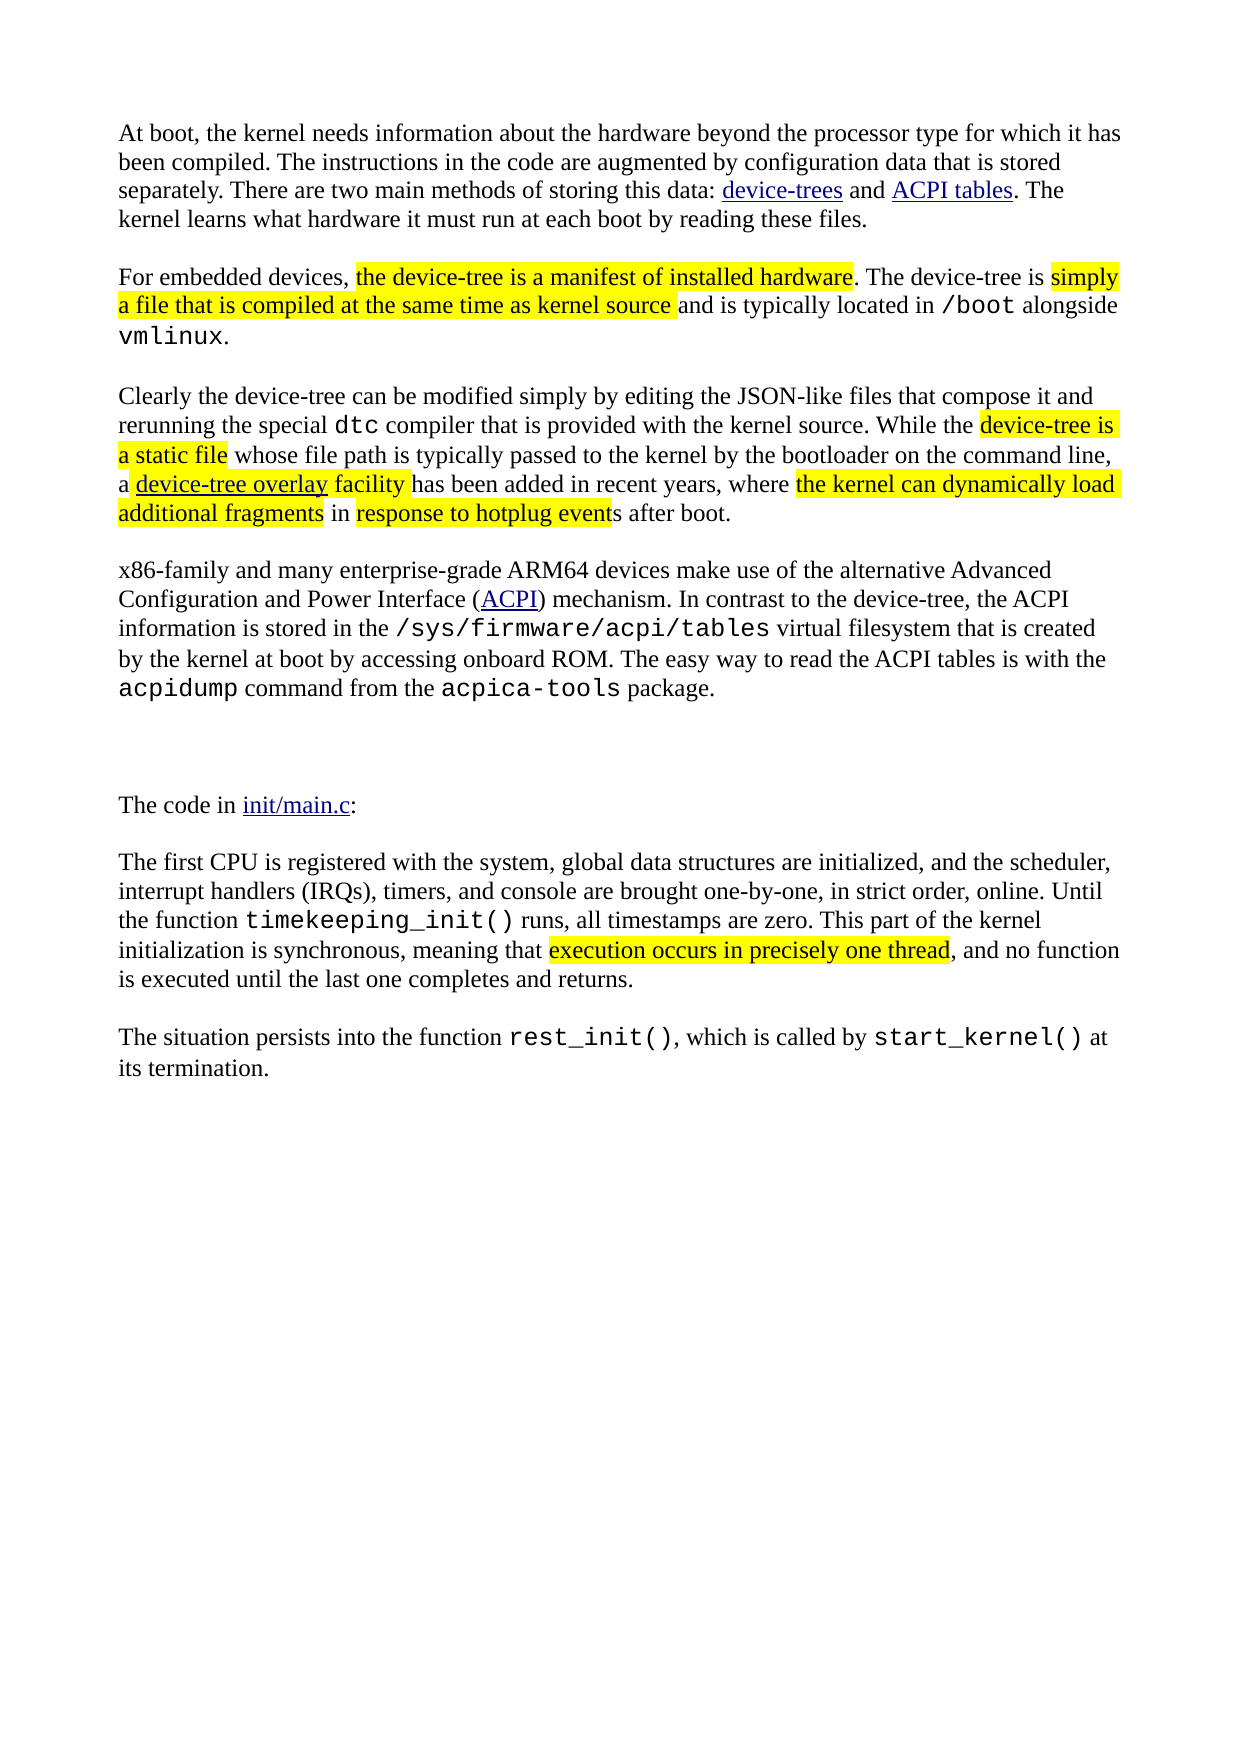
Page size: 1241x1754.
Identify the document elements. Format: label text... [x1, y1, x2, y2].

text The code in init/main.c: [118, 790, 1122, 818]
text For embedded devices, the device-tree is a manifest of installed hardware. The device-tree is simply a file that is compiled at the same time as kernel source and is typically located in /boot alongside vmlinux. [118, 262, 1122, 352]
text The situation persists into the function rest_init(), which is called by start_kernel() at its termination. [118, 1022, 1122, 1081]
text Clearly the device-tree can be modified simply by editing the JSON-like files that compose it and rerunning the special dtc compiler that is provided with the kernel source. While the device-tree is a static file whose file path is typically passed to the kernel by the bootloader on the command line, a device-tree overlay facility has been added in recent years, where the kernel can dynamically load additional fragments in response to hotplug events after boot. [118, 381, 1122, 527]
text At boot, the kernel needs information about the hardware beyond the processor type for which it has been compiled. The instructions in the code are augmented by configuration data that is stored separately. There are two main methods of storing this data: device-trees and ACPI tables. The kernel learns what hardware it must run at each boot by reading these files. [118, 118, 1122, 233]
text The first CPU is registered with the system, global data structures are initialized, and the scheduler, interrupt handlers (IRQs), timers, and console are brought one-by-one, in strict order, online. Until the function timekeeping_init() runs, all timestamps are zero. This part of the kernel initialization is synchronous, meaning that execution occurs in precisely one thread, and no function is executed until the last one completes and returns. [118, 847, 1122, 993]
text x86-family and many enterprise-grade ARM64 devices make use of the alternative Advanced Configuration and Power Interface (ACPI) mechanism. In contrast to the device-tree, the ACPI information is stored in the /sys/firmware/acpi/tables virtual filesystem that is created by the kernel at boot by accessing onboard ROM. The easy way to read the ACPI tables is with the acpidump command from the acpica-tools package. [118, 556, 1122, 703]
